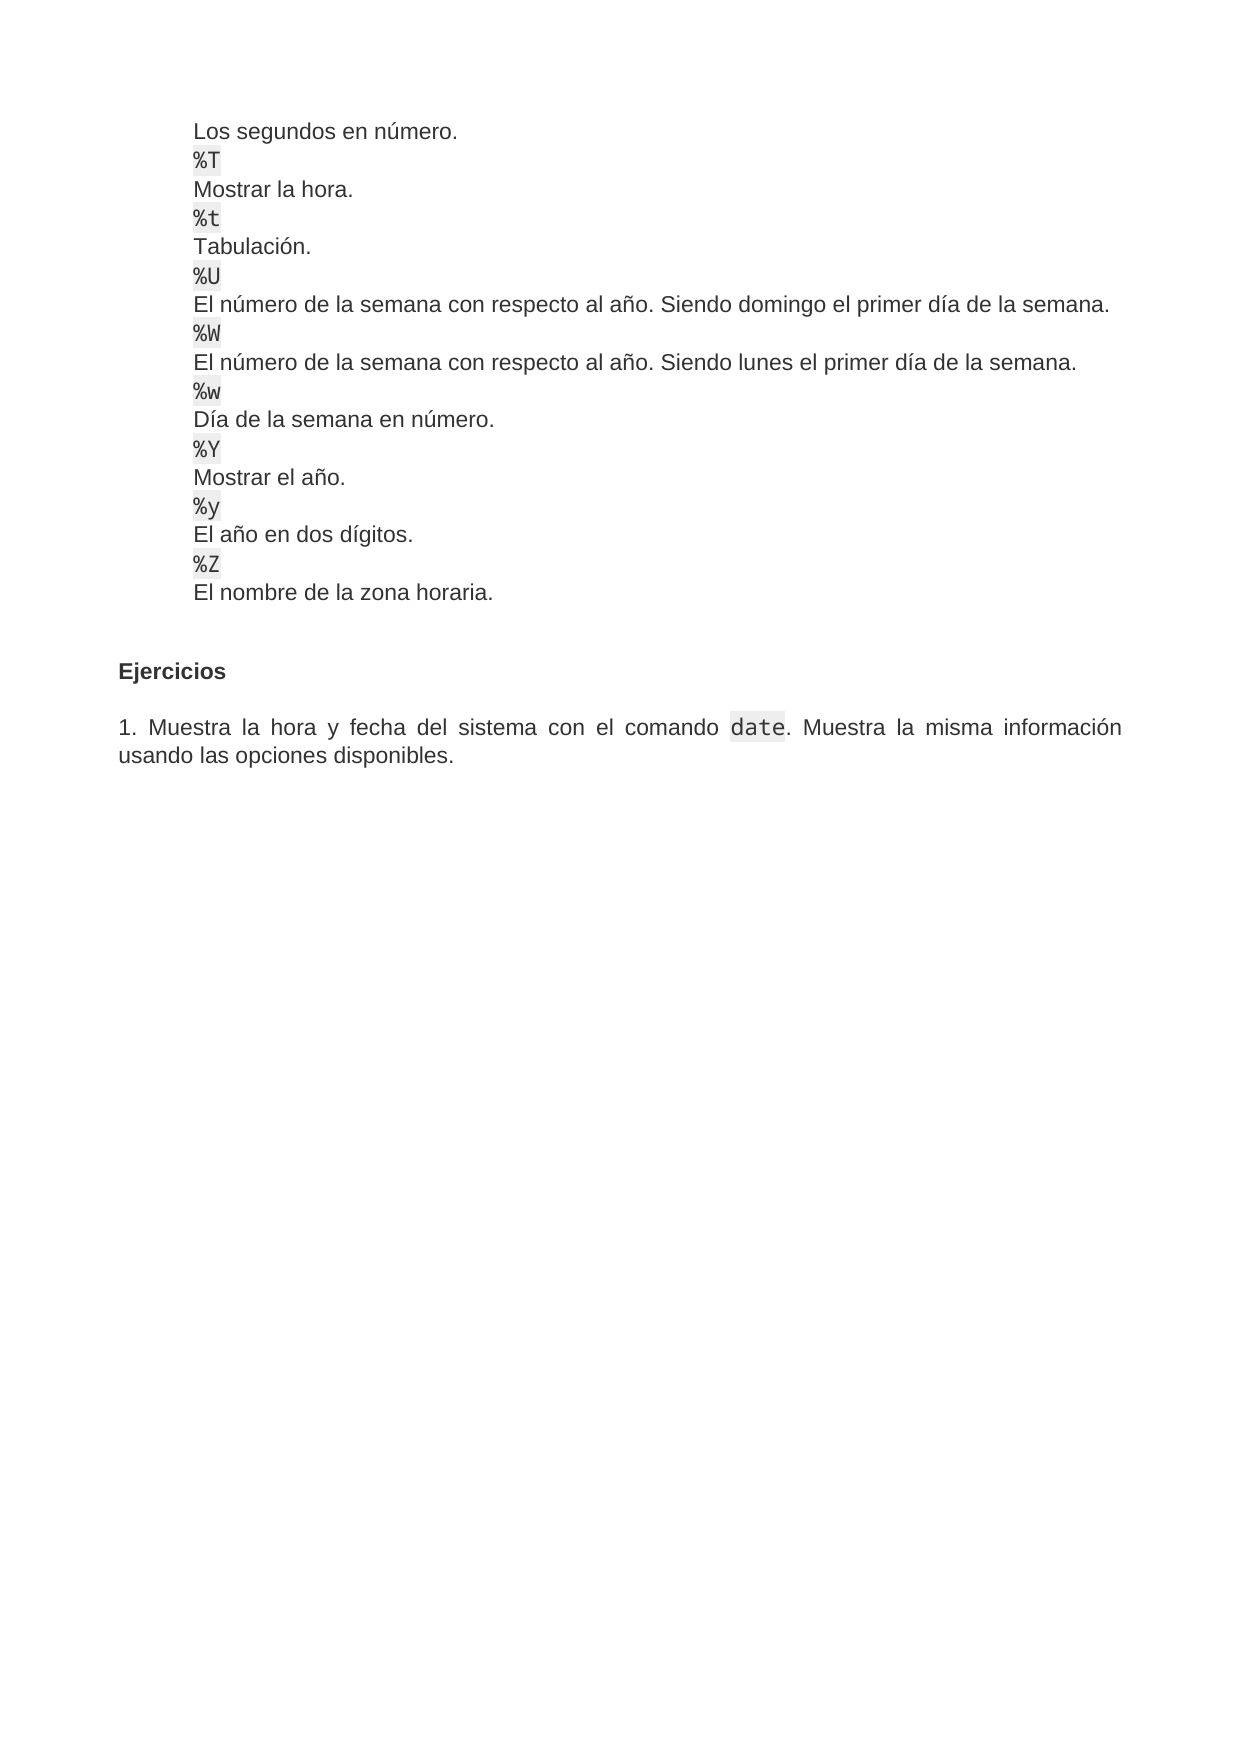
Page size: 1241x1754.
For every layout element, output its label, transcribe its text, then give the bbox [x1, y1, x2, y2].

text %y [193, 490, 1122, 521]
text El nombre de la zona horaria. [193, 579, 1122, 605]
text Ejercicios [118, 658, 1122, 684]
text %Y [193, 432, 1122, 464]
text %U [193, 260, 1122, 291]
text %W [193, 317, 1122, 348]
text El año en dos dígitos. [193, 521, 1122, 548]
text Los segundos en número. [193, 118, 1122, 144]
text %w [193, 375, 1122, 406]
text Mostrar la hora. [193, 176, 1122, 202]
text %Z [193, 548, 1122, 579]
text %T [193, 144, 1122, 176]
text Día de la semana en número. [193, 406, 1122, 432]
text 1. Muestra la hora y fecha del sistema con el comando date. Muestra la misma información usando las opciones disponibles. [118, 711, 1122, 768]
text Mostrar el año. [193, 464, 1122, 490]
text El número de la semana con respecto al año. Siendo lunes el primer día de la semana. [193, 348, 1122, 375]
text El número de la semana con respecto al año. Siendo domingo el primer día de la semana. [193, 291, 1122, 317]
text Tabulación. [193, 233, 1122, 260]
text %t [193, 202, 1122, 233]
